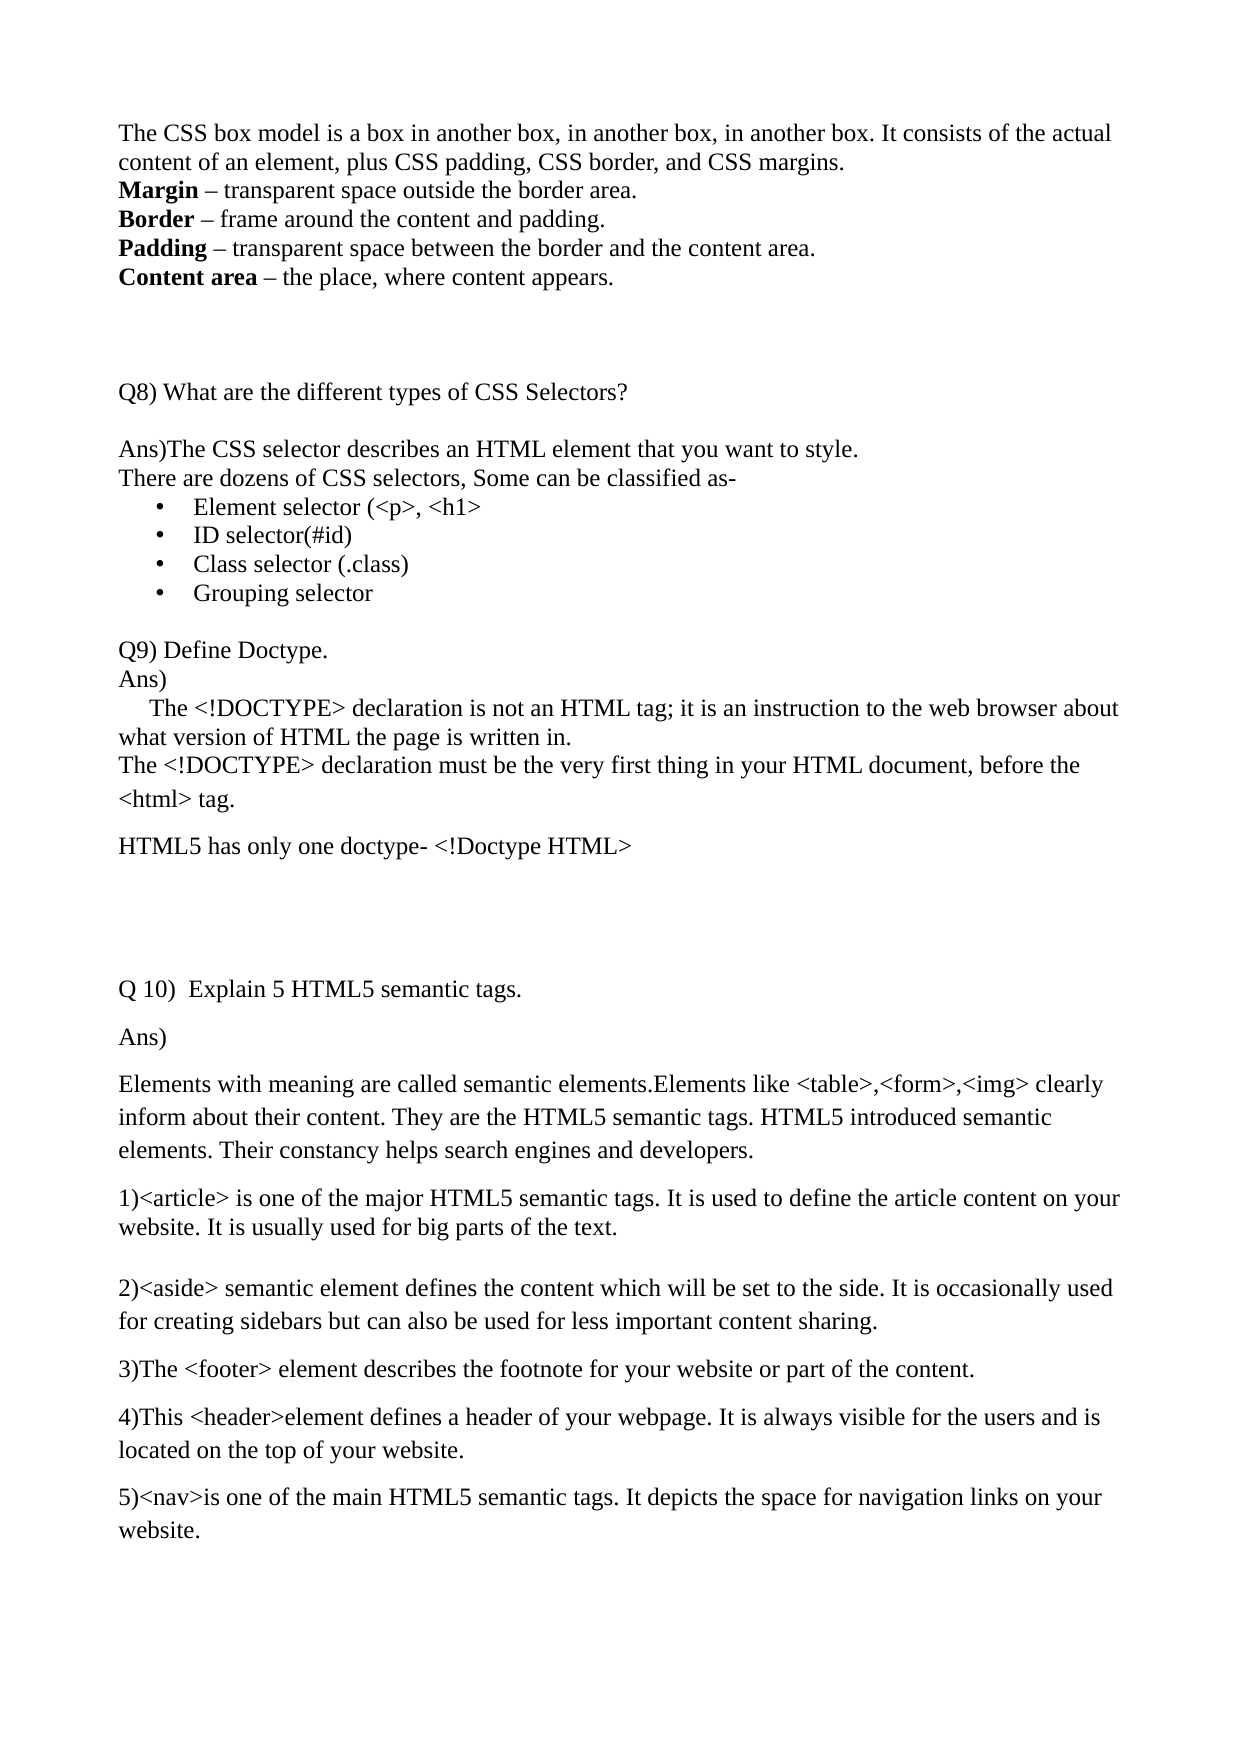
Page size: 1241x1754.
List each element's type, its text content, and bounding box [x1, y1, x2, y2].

list Grouping selector [156, 578, 1122, 607]
text Padding – transparent space between the border and the content area. [118, 233, 1122, 262]
text 3)The <footer> element describes the footnote for your website or part of the content. [118, 1354, 1122, 1383]
list ID selector(#id) [156, 521, 1122, 549]
text 5)<nav>is one of the main HTML5 semantic tags. It depicts the space for navigation links on your website. [118, 1482, 1122, 1544]
list Class selector (.class) [156, 549, 1122, 578]
text The CSS box model is a box in another box, in another box, in another box. It consists of the actual content of an element, plus CSS padding, CSS border, and CSS margins. [118, 118, 1122, 176]
text Ans) [118, 1022, 1122, 1050]
text Content area – the place, where content appears. [118, 262, 1122, 291]
text 1)<article> is one of the major HTML5 semantic tags. It is used to define the article content on your website. It is usually used for big parts of the text. [118, 1183, 1122, 1240]
text 4)This <header>element defines a header of your webpage. It is always visible for the users and is located on the top of your website. [118, 1402, 1122, 1463]
text 2)<aside> semantic element defines the content which will be set to the side. It is occasionally used for creating sidebars but can also be used for less important content sharing. [118, 1273, 1122, 1335]
text Border – frame around the content and padding. [118, 204, 1122, 233]
text Ans)The CSS selector describes an HTML element that you want to style. [118, 434, 1122, 463]
text Ans) [118, 664, 1122, 693]
text There are dozens of CSS selectors, Some can be classified as- [118, 463, 1122, 492]
text Q 10) Explain 5 HTML5 semantic tags. [118, 974, 1122, 1003]
list Element selector (<p>, <h1> [156, 492, 1122, 521]
text HTML5 has only one doctype- <!Doctype HTML> [118, 831, 1122, 860]
text Q8) What are the different types of CSS Selectors? [118, 377, 1122, 406]
text Margin – transparent space outside the border area. [118, 176, 1122, 204]
text Elements with meaning are called semantic elements.Elements like <table>,<form>,<img> clearly inform about their content. They are the HTML5 semantic tags. HTML5 introduced semantic elements. Their constancy helps search engines and developers. [118, 1069, 1122, 1164]
text Q9) Define Doctype. [118, 636, 1122, 664]
text The <!DOCTYPE> declaration must be the very first thing in your HTML document, before the <html> tag. [118, 751, 1122, 812]
text The <!DOCTYPE> declaration is not an HTML tag; it is an instruction to the web browser about what version of HTML the page is written in. [118, 693, 1122, 751]
